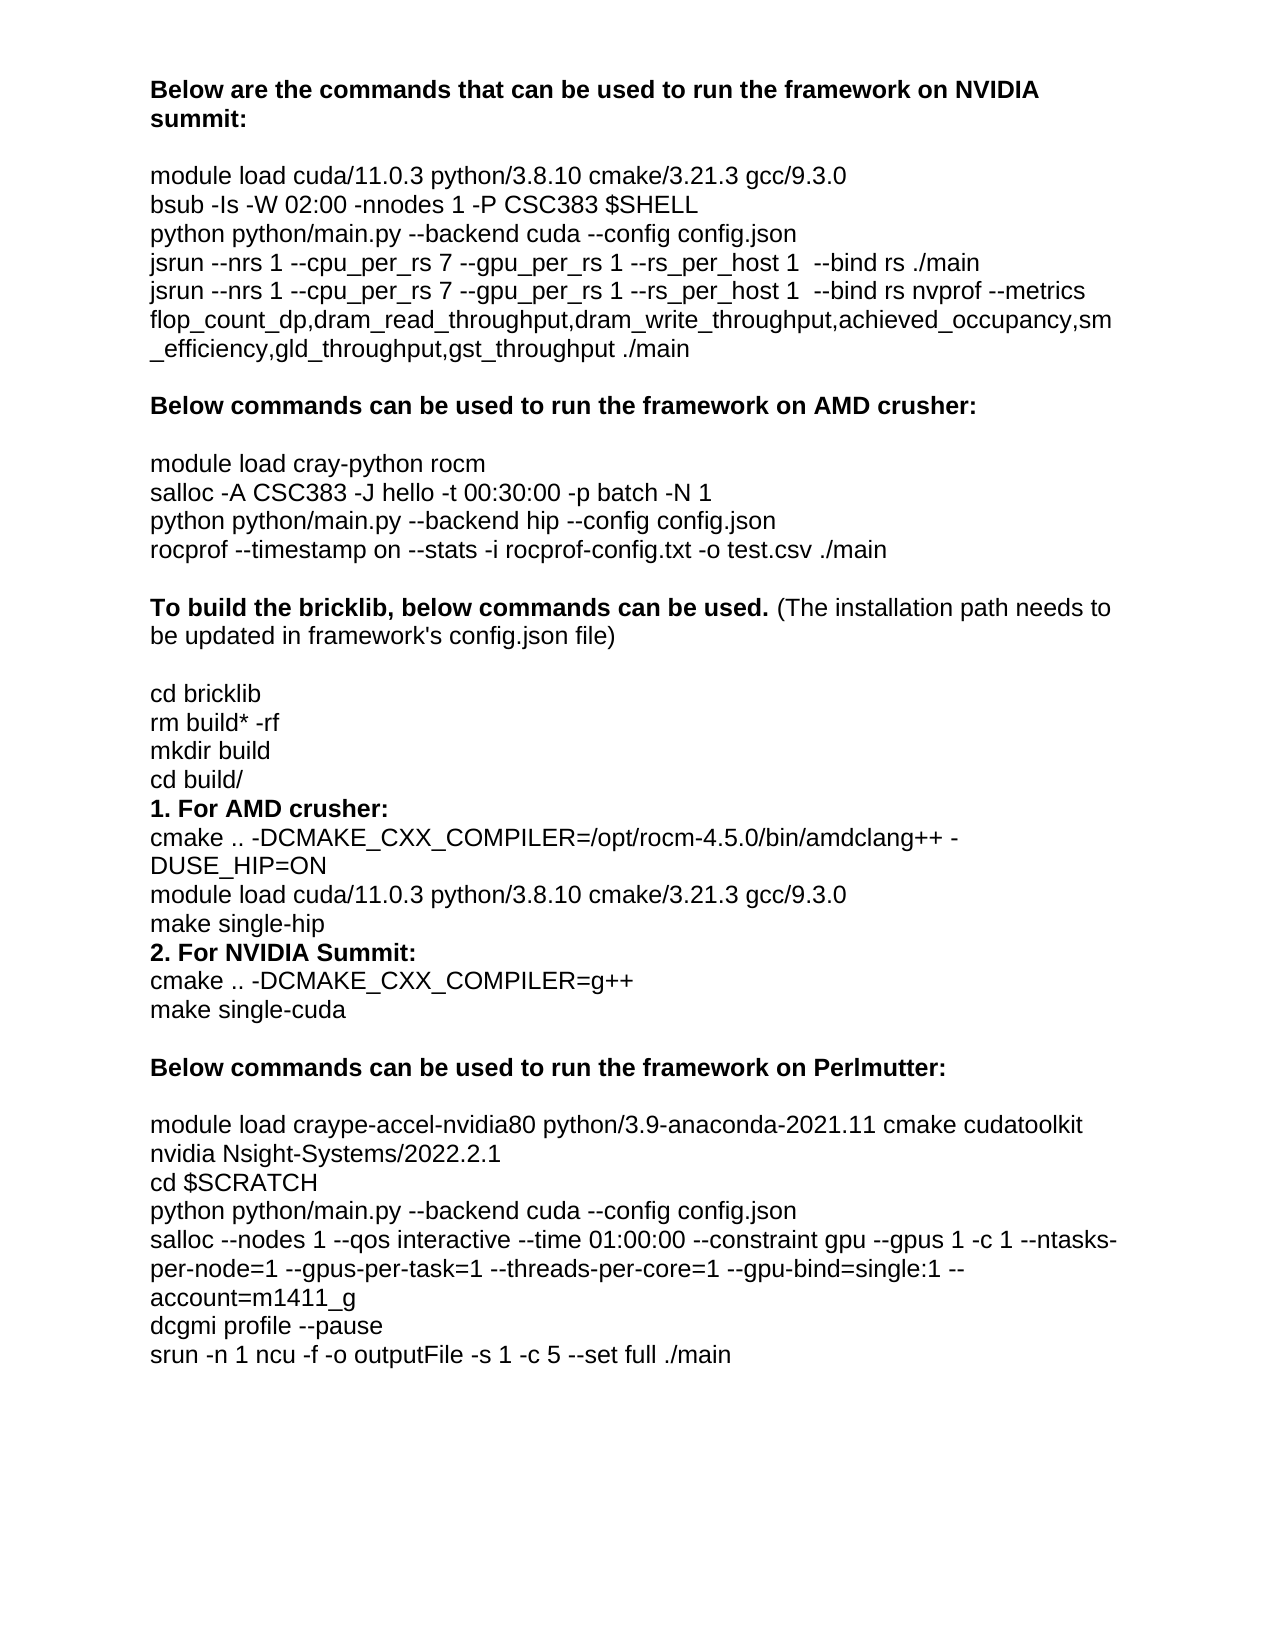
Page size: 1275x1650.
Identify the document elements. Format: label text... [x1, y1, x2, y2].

text 1. For AMD crusher: [150, 794, 1125, 822]
text flop_count_dp,dram_read_throughput,dram_write_throughput,achieved_occupancy,sm_efficiency,gld_throughput,gst_throughput ./main [150, 305, 1125, 362]
text module load craype-accel-nvidia80 python/3.9-anaconda-2021.11 cmake cudatoolkit nvidia Nsight-Systems/2022.2.1 [150, 1110, 1125, 1167]
text salloc -A CSC383 -J hello -t 00:30:00 -p batch -N 1 [150, 477, 1125, 506]
text To build the bricklib, below commands can be used. (The installation path needs to be updated in framework's config.json file) [150, 592, 1125, 650]
text cmake .. -DCMAKE_CXX_COMPILER=/opt/rocm-4.5.0/bin/amdclang++ -DUSE_HIP=ON [150, 822, 1125, 880]
text cd build/ [150, 765, 1125, 794]
text rm build* -rf [150, 707, 1125, 736]
text cd $SCRATCH [150, 1167, 1125, 1196]
text cmake .. -DCMAKE_CXX_COMPILER=g++ [150, 966, 1125, 995]
text salloc --nodes 1 --qos interactive --time 01:00:00 --constraint gpu --gpus 1 -c 1 --ntasks-per-node=1 --gpus-per-task=1 --threads-per-core=1 --gpu-bind=single:1 --account=m1411_g [150, 1225, 1125, 1311]
text python python/main.py --backend hip --config config.json [150, 506, 1125, 535]
text python python/main.py --backend cuda --config config.json [150, 219, 1125, 247]
text Below are the commands that can be used to run the framework on NVIDIA summit: [150, 75, 1125, 132]
text srun -n 1 ncu -f -o outputFile -s 1 -c 5 --set full ./main [150, 1340, 1125, 1369]
text bsub -Is -W 02:00 -nnodes 1 -P CSC383 $SHELL [150, 190, 1125, 219]
text module load cray-python rocm [150, 449, 1125, 477]
text module load cuda/11.0.3 python/3.8.10 cmake/3.21.3 gcc/9.3.0 [150, 880, 1125, 909]
text make single-hip [150, 909, 1125, 937]
text jsrun --nrs 1 --cpu_per_rs 7 --gpu_per_rs 1 --rs_per_host 1 --bind rs nvprof --metrics [150, 276, 1125, 305]
text Below commands can be used to run the framework on AMD crusher: [150, 391, 1125, 420]
text mkdir build [150, 736, 1125, 765]
text make single-cuda [150, 995, 1125, 1024]
text python python/main.py --backend cuda --config config.json [150, 1196, 1125, 1225]
text rocprof --timestamp on --stats -i rocprof-config.txt -o test.csv ./main [150, 535, 1125, 564]
text Below commands can be used to run the framework on Perlmutter: [150, 1052, 1125, 1081]
text jsrun --nrs 1 --cpu_per_rs 7 --gpu_per_rs 1 --rs_per_host 1 --bind rs ./main [150, 247, 1125, 276]
text dcgmi profile --pause [150, 1311, 1125, 1340]
text 2. For NVIDIA Summit: [150, 937, 1125, 966]
text cd bricklib [150, 679, 1125, 707]
text module load cuda/11.0.3 python/3.8.10 cmake/3.21.3 gcc/9.3.0 [150, 161, 1125, 190]
